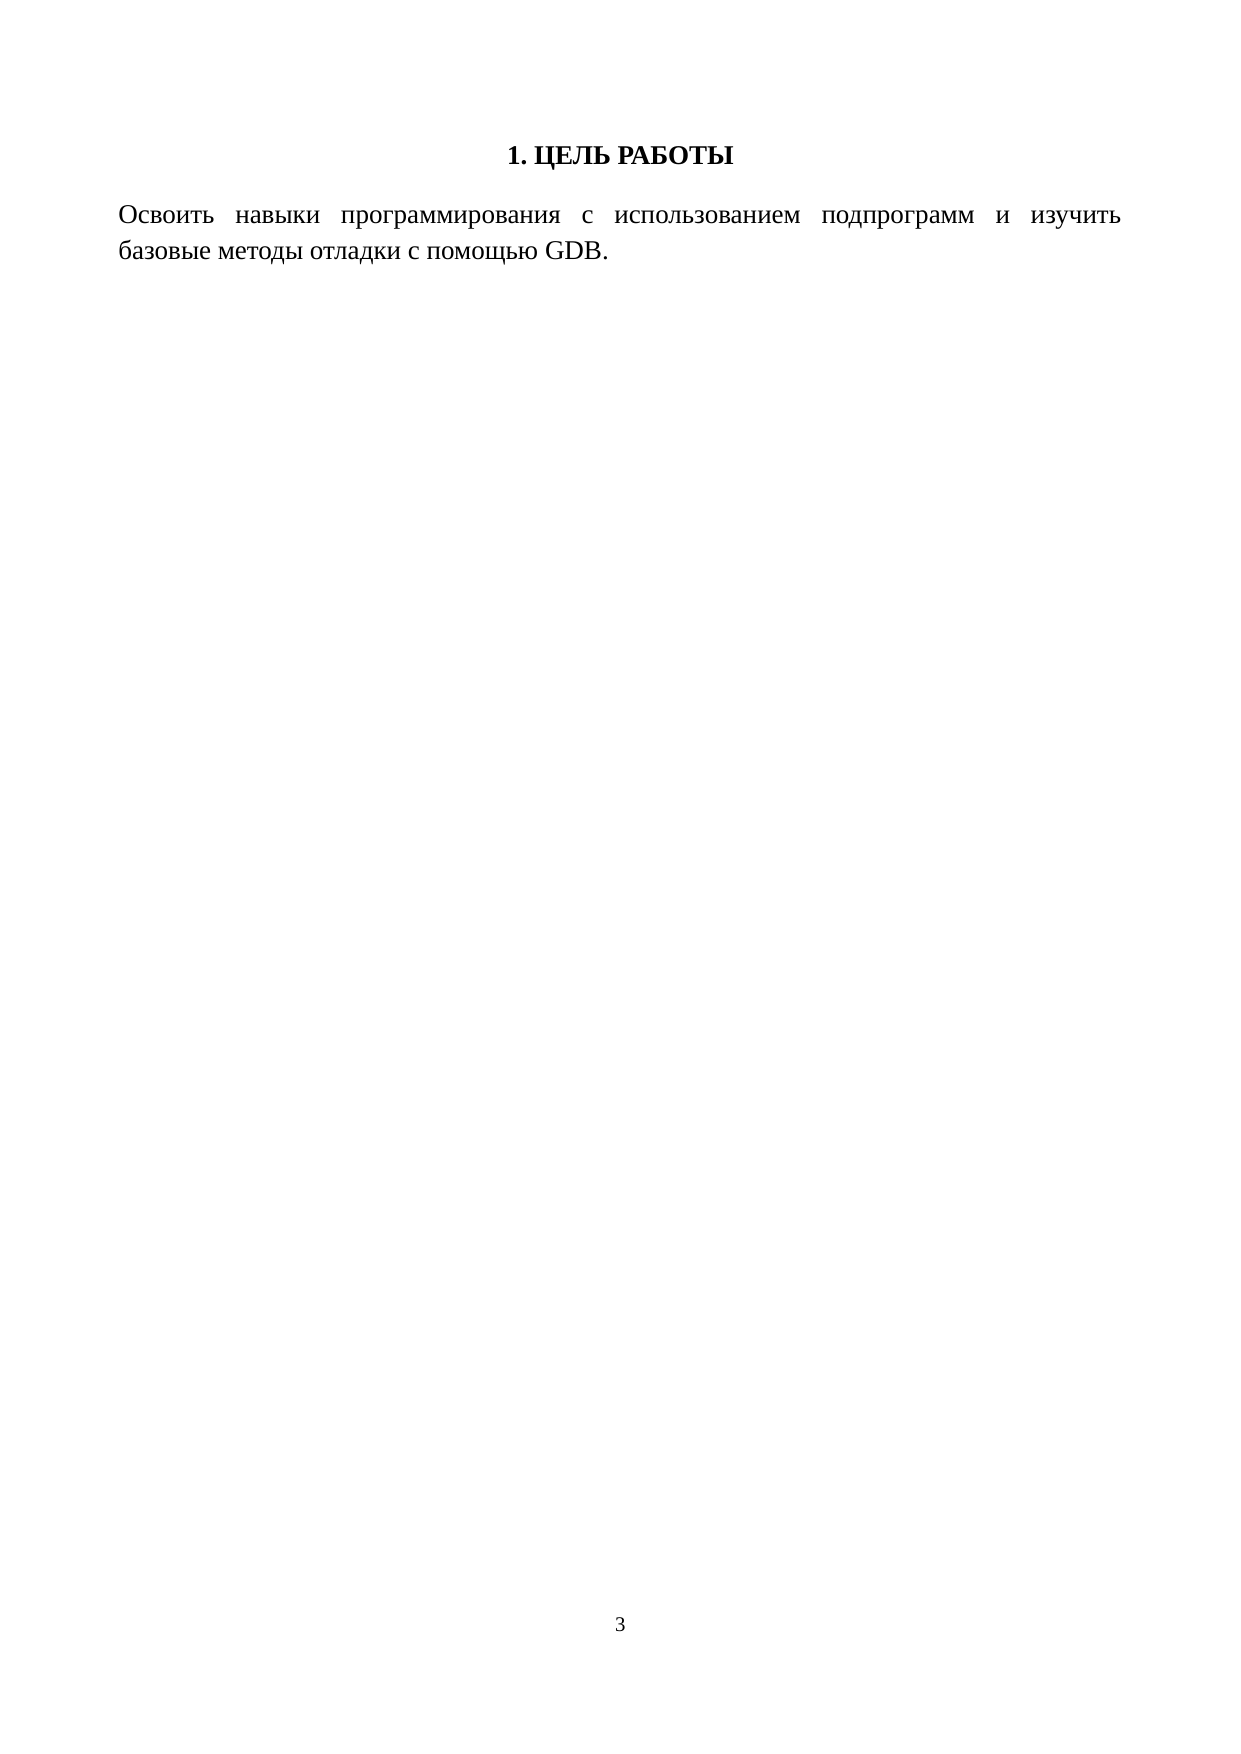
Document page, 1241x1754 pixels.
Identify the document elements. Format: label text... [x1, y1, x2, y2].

text Освоить навыки программирования с использованием подпрограмм и изучить базовые методы отладки с помощью GDB. [118, 198, 1122, 265]
subtitle 1. ЦЕЛЬ РАБОТЫ [118, 139, 1122, 170]
